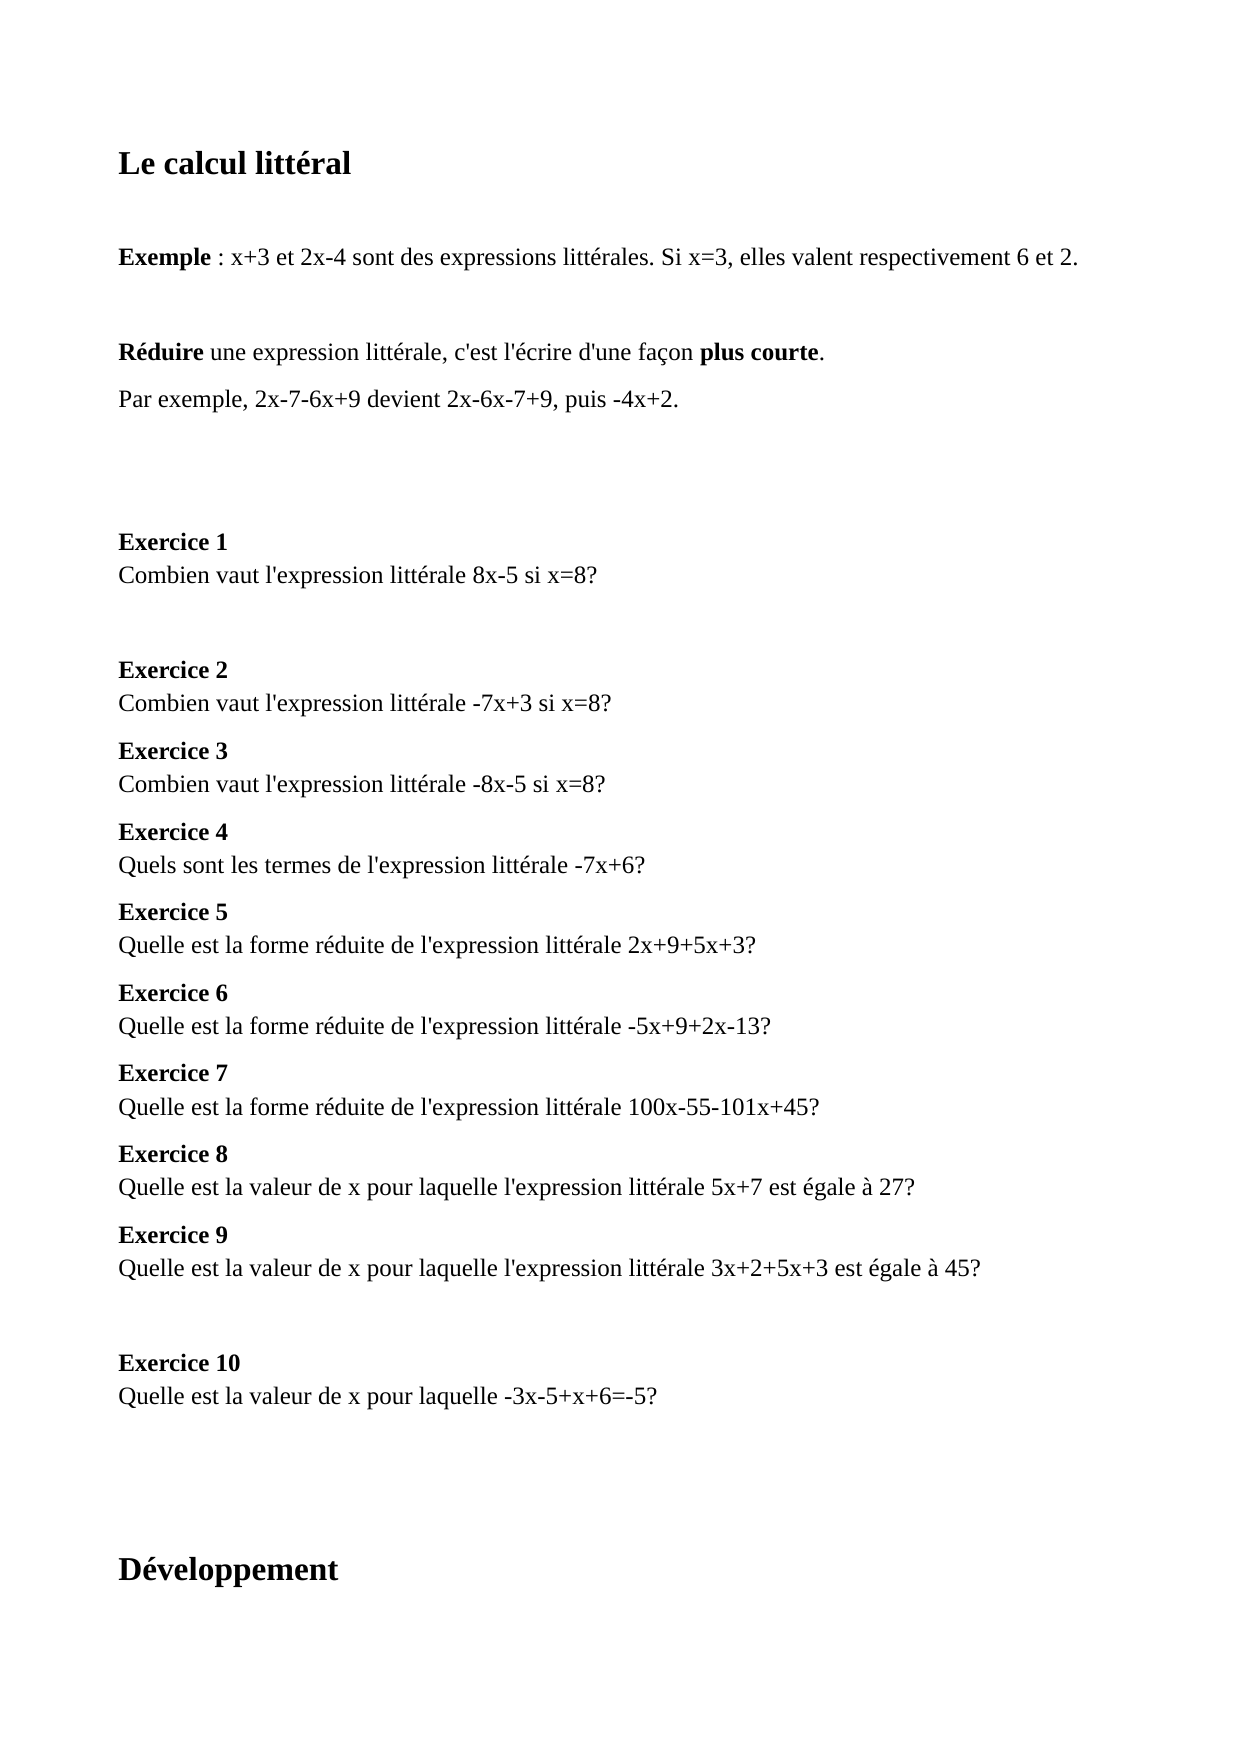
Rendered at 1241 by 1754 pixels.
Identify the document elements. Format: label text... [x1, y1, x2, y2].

subtitle Développement [118, 1549, 1122, 1588]
text Par exemple, 2x-7-6x+9 devient 2x-6x-7+9, puis -4x+2. [118, 384, 1122, 413]
text Exercice 6 Quelle est la forme réduite de l'expression littérale -5x+9+2x-13? [118, 978, 1122, 1040]
text Exercice 4 Quels sont les termes de l'expression littérale -7x+6? [118, 817, 1122, 878]
text Exercice 5 Quelle est la forme réduite de l'expression littérale 2x+9+5x+3? [118, 897, 1122, 959]
text Exemple : x+3 et 2x-4 sont des expressions littérales. Si x=3, elles valent respectivement 6 et 2. [118, 242, 1122, 270]
text Réduire une expression littérale, c'est l'écrire d'une façon plus courte. [118, 337, 1122, 366]
text Exercice 1 Combien vaut l'expression littérale 8x-5 si x=8? [118, 527, 1122, 589]
text Exercice 7 Quelle est la forme réduite de l'expression littérale 100x-55-101x+45? [118, 1058, 1122, 1120]
text Exercice 2 Combien vaut l'expression littérale -7x+3 si x=8? [118, 655, 1122, 717]
subtitle Le calcul littéral [118, 143, 1122, 181]
text Exercice 3 Combien vaut l'expression littérale -8x-5 si x=8? [118, 736, 1122, 798]
text Exercice 9 Quelle est la valeur de x pour laquelle l'expression littérale 3x+2+5x+3 est égale à 45? [118, 1220, 1122, 1282]
text Exercice 8 Quelle est la valeur de x pour laquelle l'expression littérale 5x+7 est égale à 27? [118, 1139, 1122, 1201]
text Exercice 10 Quelle est la valeur de x pour laquelle -3x-5+x+6=-5? [118, 1348, 1122, 1410]
